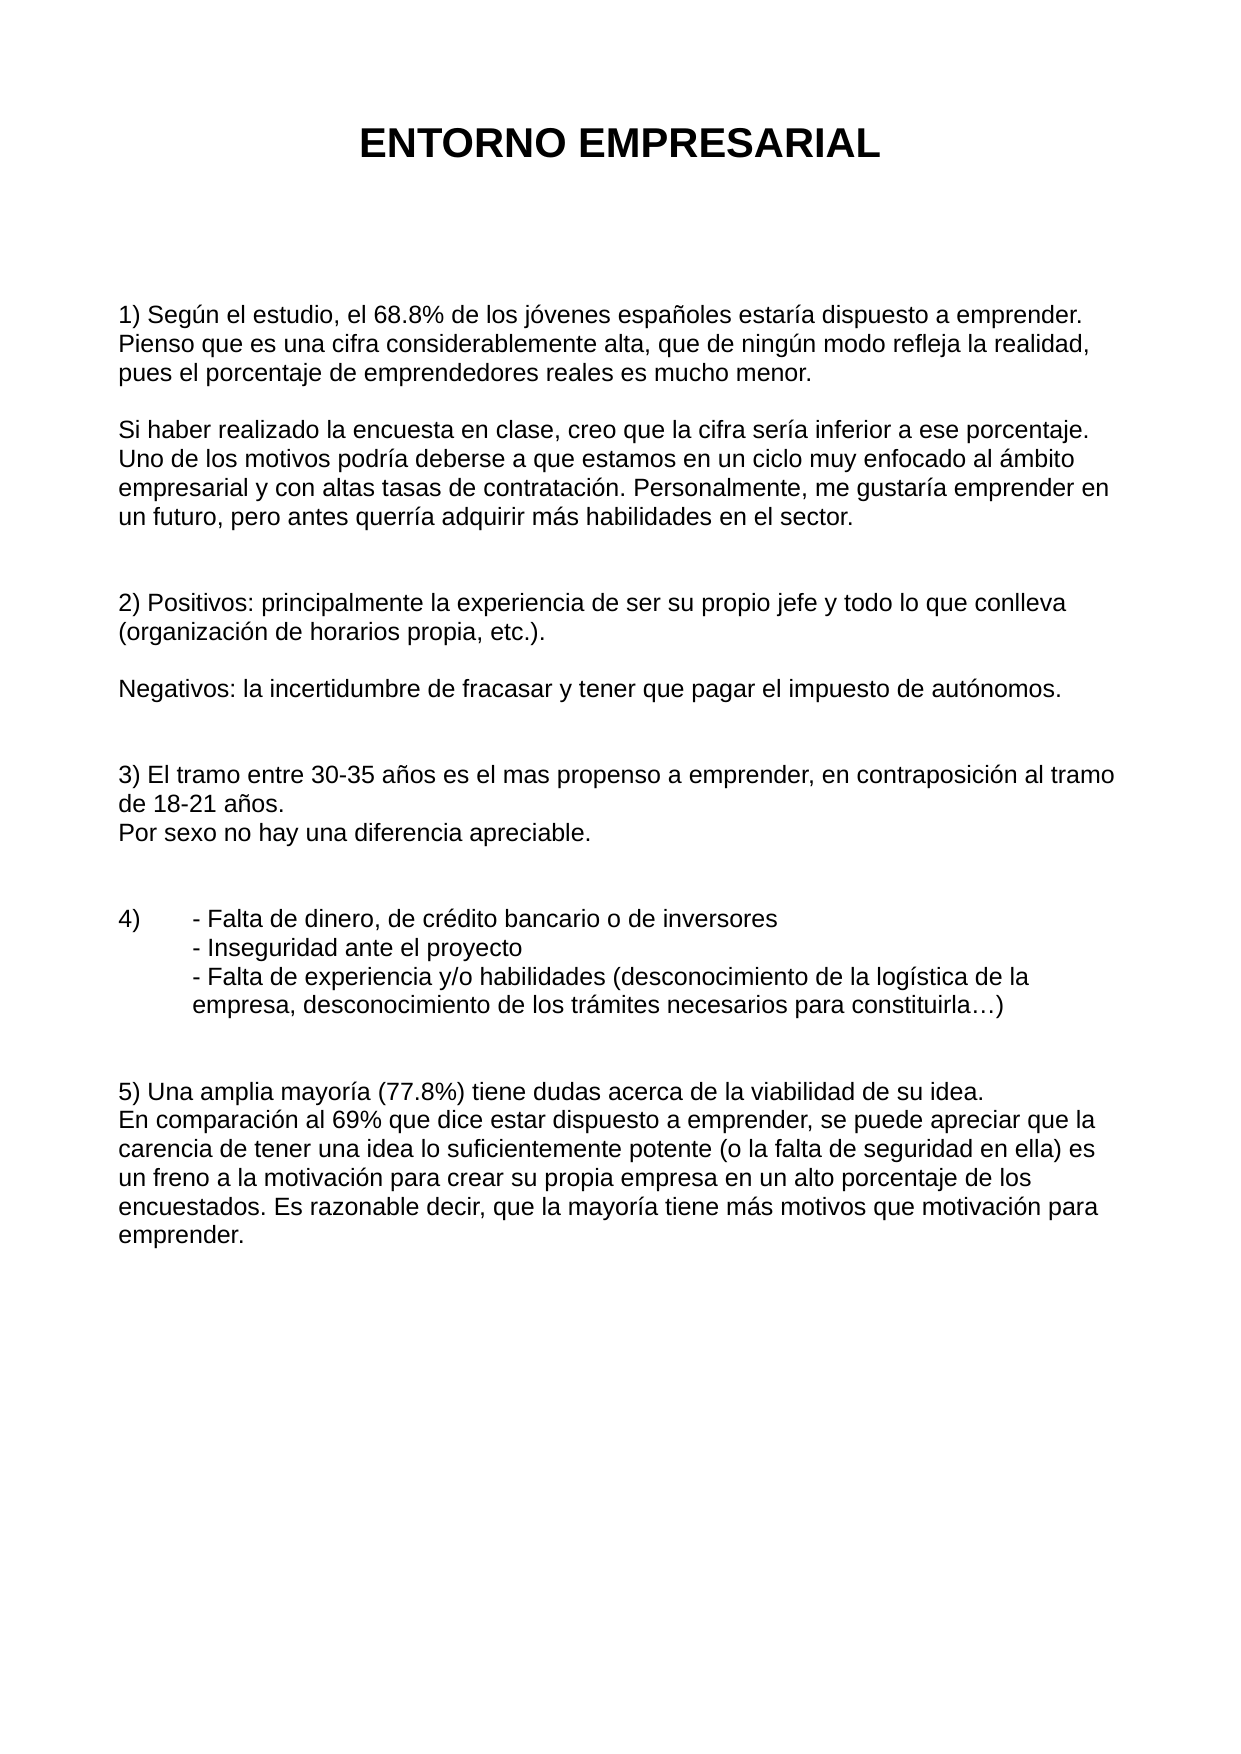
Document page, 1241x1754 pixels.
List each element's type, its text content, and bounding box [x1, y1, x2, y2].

text Por sexo no hay una diferencia apreciable. [118, 818, 1122, 846]
text - Inseguridad ante el proyecto [118, 933, 1122, 961]
text 5) Una amplia mayoría (77.8%) tiene dudas acerca de la viabilidad de su idea. [118, 1076, 1122, 1105]
text 3) El tramo entre 30-35 años es el mas propenso a emprender, en contraposición al tramo de 18-21 años. [118, 760, 1122, 818]
text 1) Según el estudio, el 68.8% de los jóvenes españoles estaría dispuesto a emprender. [118, 300, 1122, 329]
text Pienso que es una cifra considerablemente alta, que de ningún modo refleja la realidad, pues el porcentaje de emprendedores reales es mucho menor. [118, 329, 1122, 386]
text Negativos: la incertidumbre de fracasar y tener que pagar el impuesto de autónomos. [118, 674, 1122, 703]
text En comparación al 69% que dice estar dispuesto a emprender, se puede apreciar que la carencia de tener una idea lo suficientemente potente (o la falta de seguridad en ella) es un freno a la motivación para crear su propia empresa en un alto porcentaje de los encuestados. Es razonable decir, que la mayoría tiene más motivos que motivación para emprender. [118, 1105, 1122, 1249]
text - Falta de experiencia y/o habilidades (desconocimiento de la logística de la empresa, desconocimiento de los trámites necesarios para constituirla…) [118, 961, 1122, 1019]
text 4) - Falta de dinero, de crédito bancario o de inversores [118, 904, 1122, 933]
text ENTORNO EMPRESARIAL [118, 118, 1122, 166]
text Si haber realizado la encuesta en clase, creo que la cifra sería inferior a ese porcentaje. Uno de los motivos podría deberse a que estamos en un ciclo muy enfocado al ámbito empresarial y con altas tasas de contratación. Personalmente, me gustaría emprender en un futuro, pero antes querría adquirir más habilidades en el sector. [118, 415, 1122, 530]
text 2) Positivos: principalmente la experiencia de ser su propio jefe y todo lo que conlleva (organización de horarios propia, etc.). [118, 588, 1122, 645]
